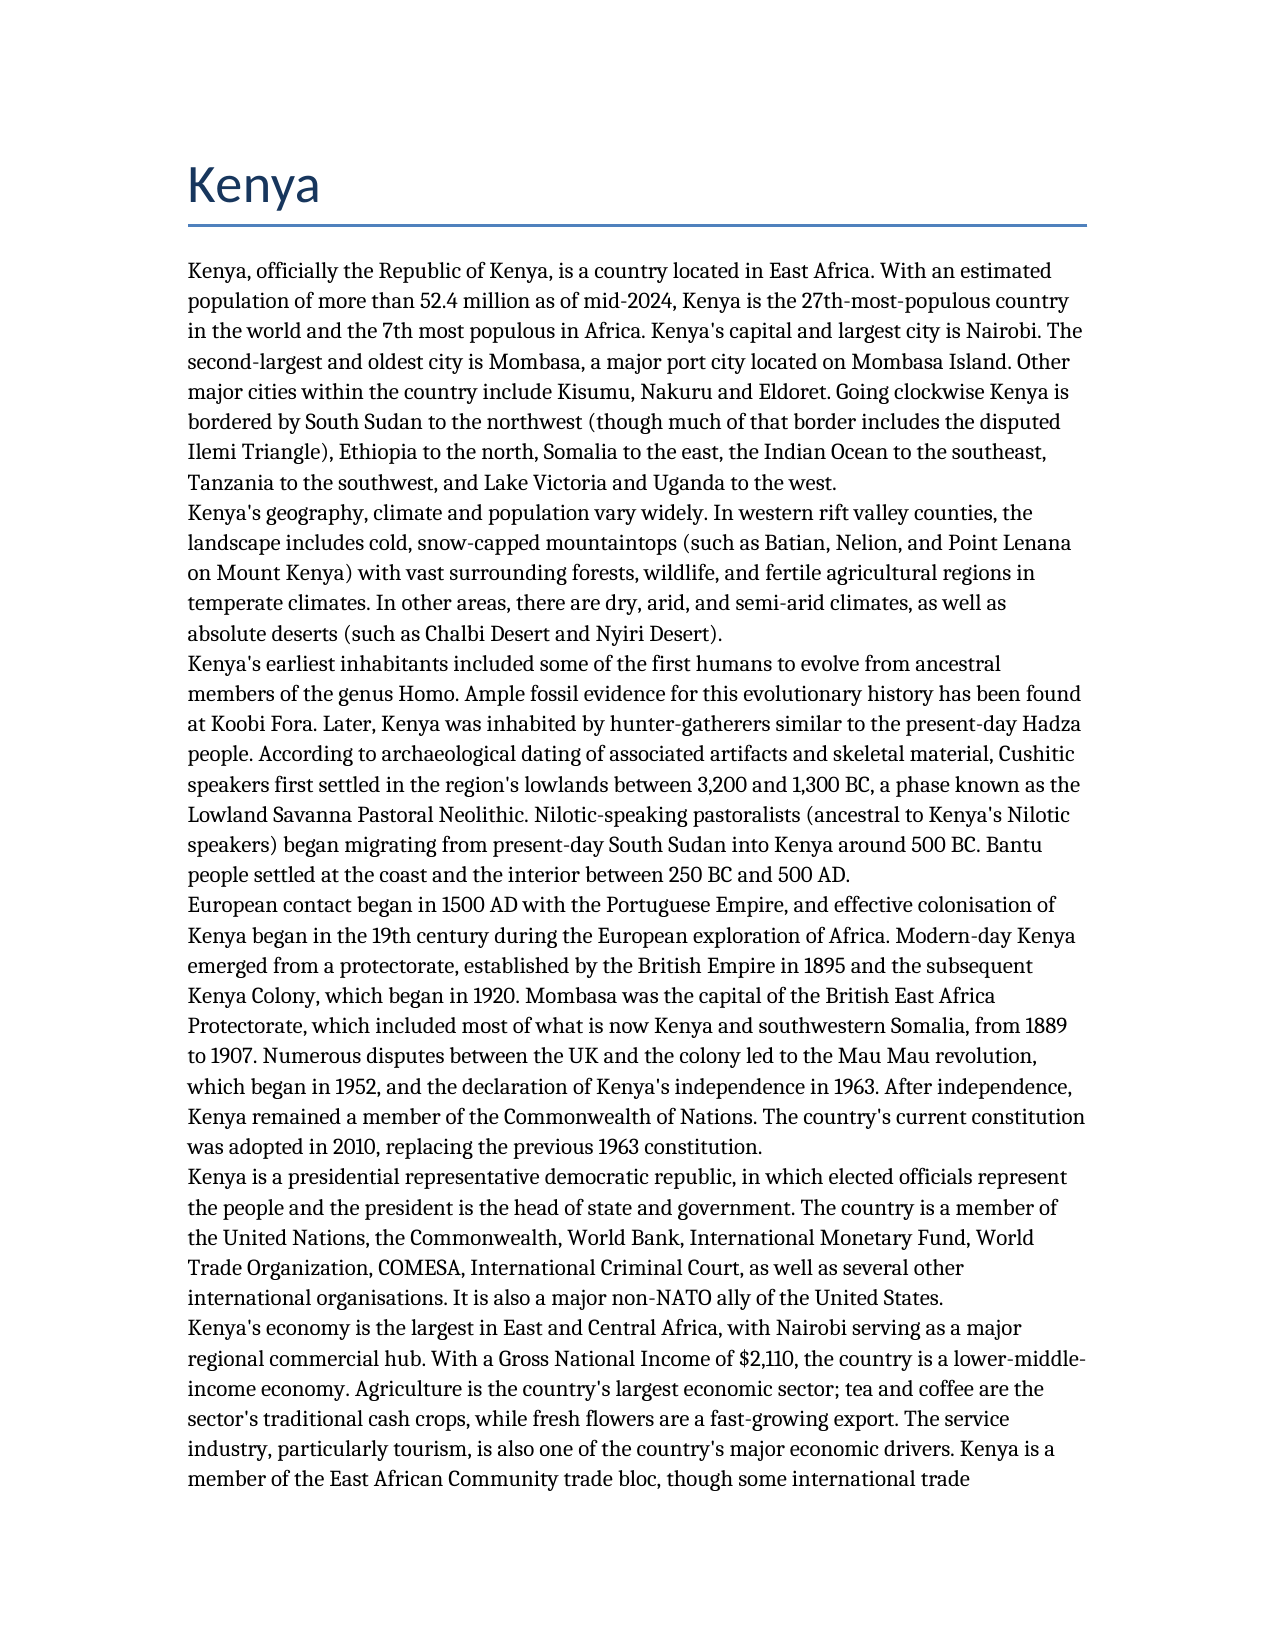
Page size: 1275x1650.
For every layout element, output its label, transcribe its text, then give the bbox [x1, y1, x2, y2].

text Kenya, officially the Republic of Kenya, is a country located in East Africa. With an estimated population of more than 52.4 million as of mid-2024, Kenya is the 27th-most-populous country in the world and the 7th most populous in Africa. Kenya's capital and largest city is Nairobi. The second-largest and oldest city is Mombasa, a major port city located on Mombasa Island. Other major cities within the country include Kisumu, Nakuru and Eldoret. Going clockwise Kenya is bordered by South Sudan to the northwest (though much of that border includes the disputed Ilemi Triangle), Ethiopia to the north, Somalia to the east, the Indian Ocean to the southeast, Tanzania to the southwest, and Lake Victoria and Uganda to the west. Kenya's geography, climate and population vary widely. In western rift valley counties, the landscape includes cold, snow-capped mountaintops (such as Batian, Nelion, and Point Lenana on Mount Kenya) with vast surrounding forests, wildlife, and fertile agricultural regions in temperate climates. In other areas, there are dry, arid, and semi-arid climates, as well as absolute deserts (such as Chalbi Desert and Nyiri Desert). Kenya's earliest inhabitants included some of the first humans to evolve from ancestral members of the genus Homo. Ample fossil evidence for this evolutionary history has been found at Koobi Fora. Later, Kenya was inhabited by hunter-gatherers similar to the present-day Hadza people. According to archaeological dating of associated artifacts and skeletal material, Cushitic speakers first settled in the region's lowlands between 3,200 and 1,300 BC, a phase known as the Lowland Savanna Pastoral Neolithic. Nilotic-speaking pastoralists (ancestral to Kenya's Nilotic speakers) began migrating from present-day South Sudan into Kenya around 500 BC. Bantu people settled at the coast and the interior between 250 BC and 500 AD. European contact began in 1500 AD with the Portuguese Empire, and effective colonisation of Kenya began in the 19th century during the European exploration of Africa. Modern-day Kenya emerged from a protectorate, established by the British Empire in 1895 and the subsequent Kenya Colony, which began in 1920. Mombasa was the capital of the British East Africa Protectorate, which included most of what is now Kenya and southwestern Somalia, from 1889 to 1907. Numerous disputes between the UK and the colony led to the Mau Mau revolution, which began in 1952, and the declaration of Kenya's independence in 1963. After independence, Kenya remained a member of the Commonwealth of Nations. The country's current constitution was adopted in 2010, replacing the previous 1963 constitution. Kenya is a presidential representative democratic republic, in which elected officials represent the people and the president is the head of state and government. The country is a member of the United Nations, the Commonwealth, World Bank, International Monetary Fund, World Trade Organization, COMESA, International Criminal Court, as well as several other international organisations. It is also a major non-NATO ally of the United States. Kenya's economy is the largest in East and Central Africa, with Nairobi serving as a major regional commercial hub. With a Gross National Income of $2,110, the country is a lower-middle-income economy. Agriculture is the country's largest economic sector; tea and coffee are the sector's traditional cash crops, while fresh flowers are a fast-growing export. The service industry, particularly tourism, is also one of the country's major economic drivers. Kenya is a member of the East African Community trade bloc, though some international trade [187, 258, 1087, 1492]
title Kenya [187, 150, 1087, 227]
